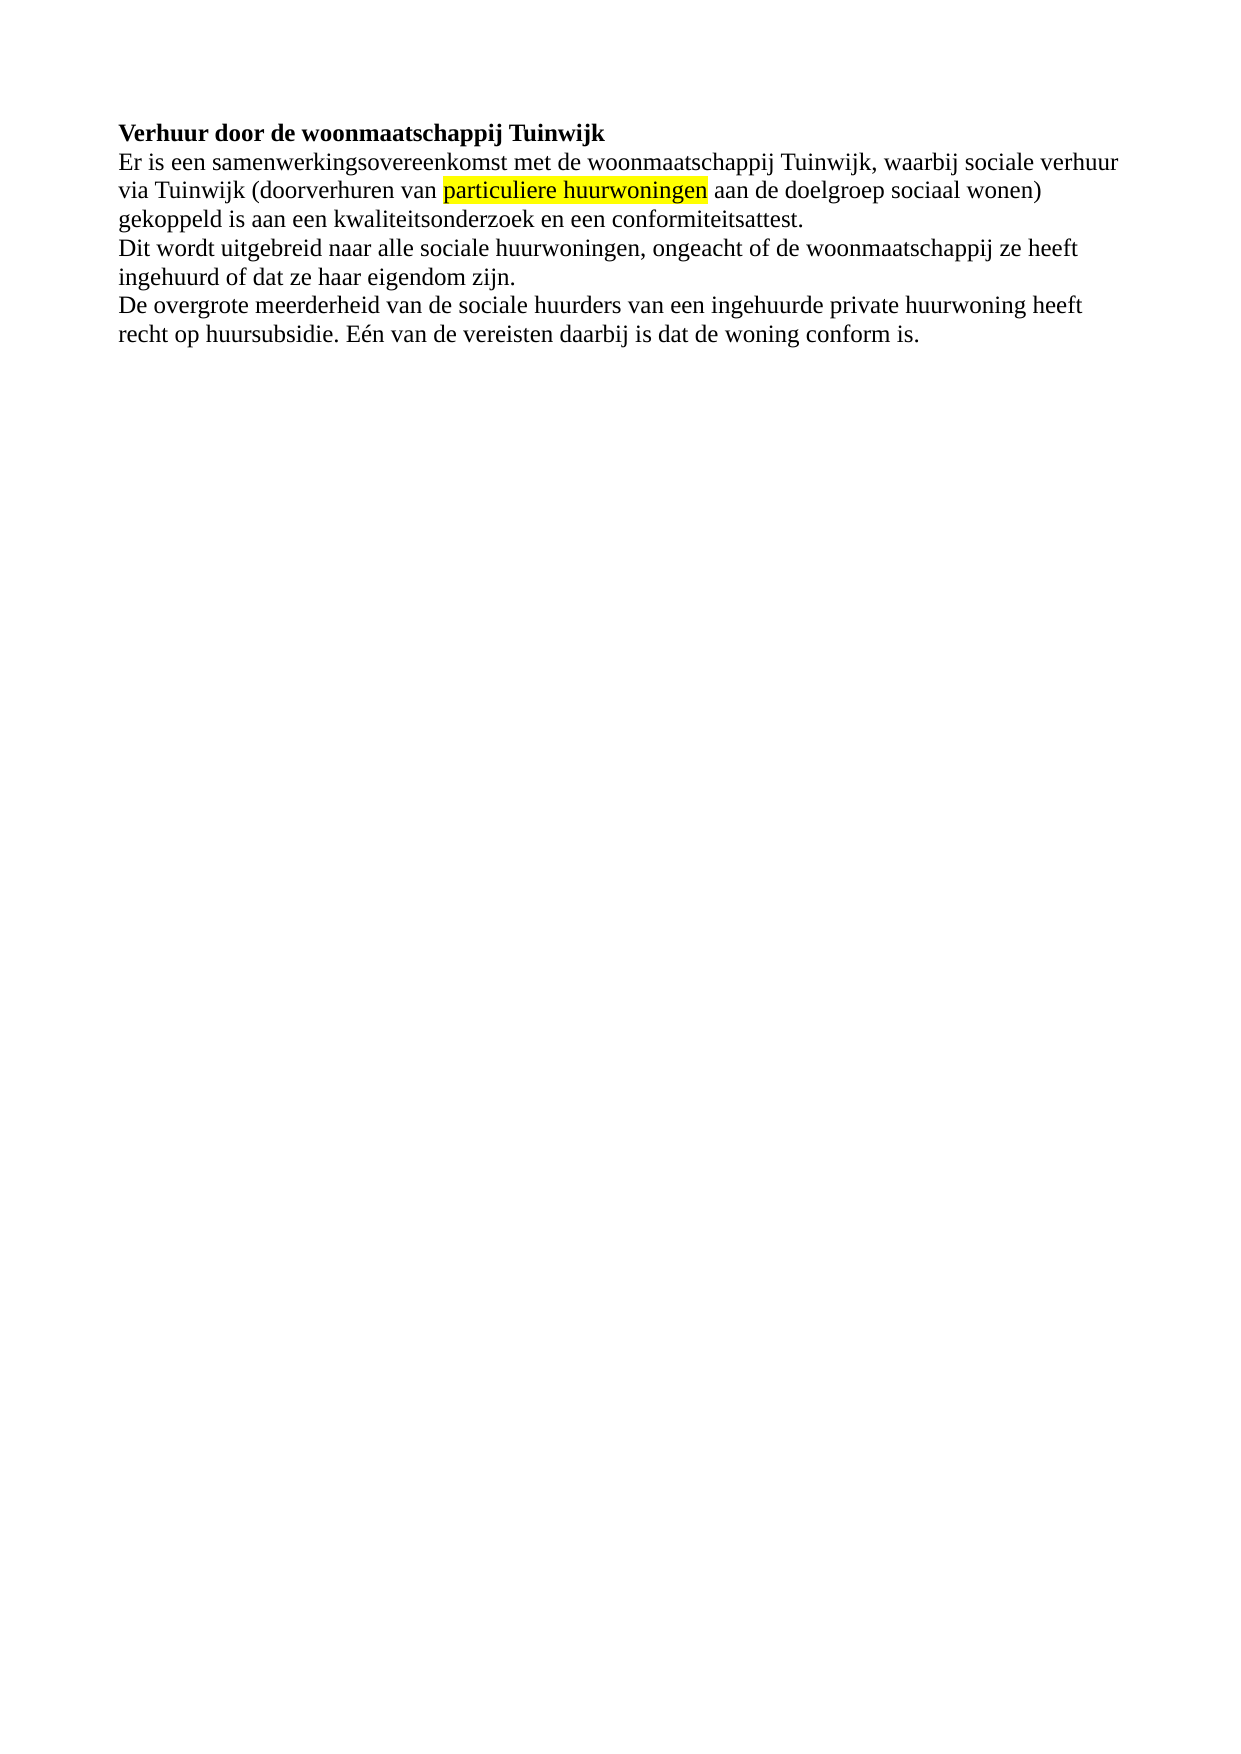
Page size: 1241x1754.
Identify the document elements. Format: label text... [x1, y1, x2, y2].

text Er is een samenwerkingsovereenkomst met de woonmaatschappij Tuinwijk, waarbij sociale verhuur via Tuinwijk (doorverhuren van particuliere huurwoningen aan de doelgroep sociaal wonen) gekoppeld is aan een kwaliteitsonderzoek en een conformiteitsattest. [118, 147, 1122, 233]
text Verhuur door de woonmaatschappij Tuinwijk [118, 118, 1122, 147]
text De overgrote meerderheid van de sociale huurders van een ingehuurde private huurwoning heeft recht op huursubsidie. Eén van de vereisten daarbij is dat de woning conform is. [118, 291, 1122, 348]
text Dit wordt uitgebreid naar alle sociale huurwoningen, ongeacht of de woonmaatschappij ze heeft ingehuurd of dat ze haar eigendom zijn. [118, 233, 1122, 291]
